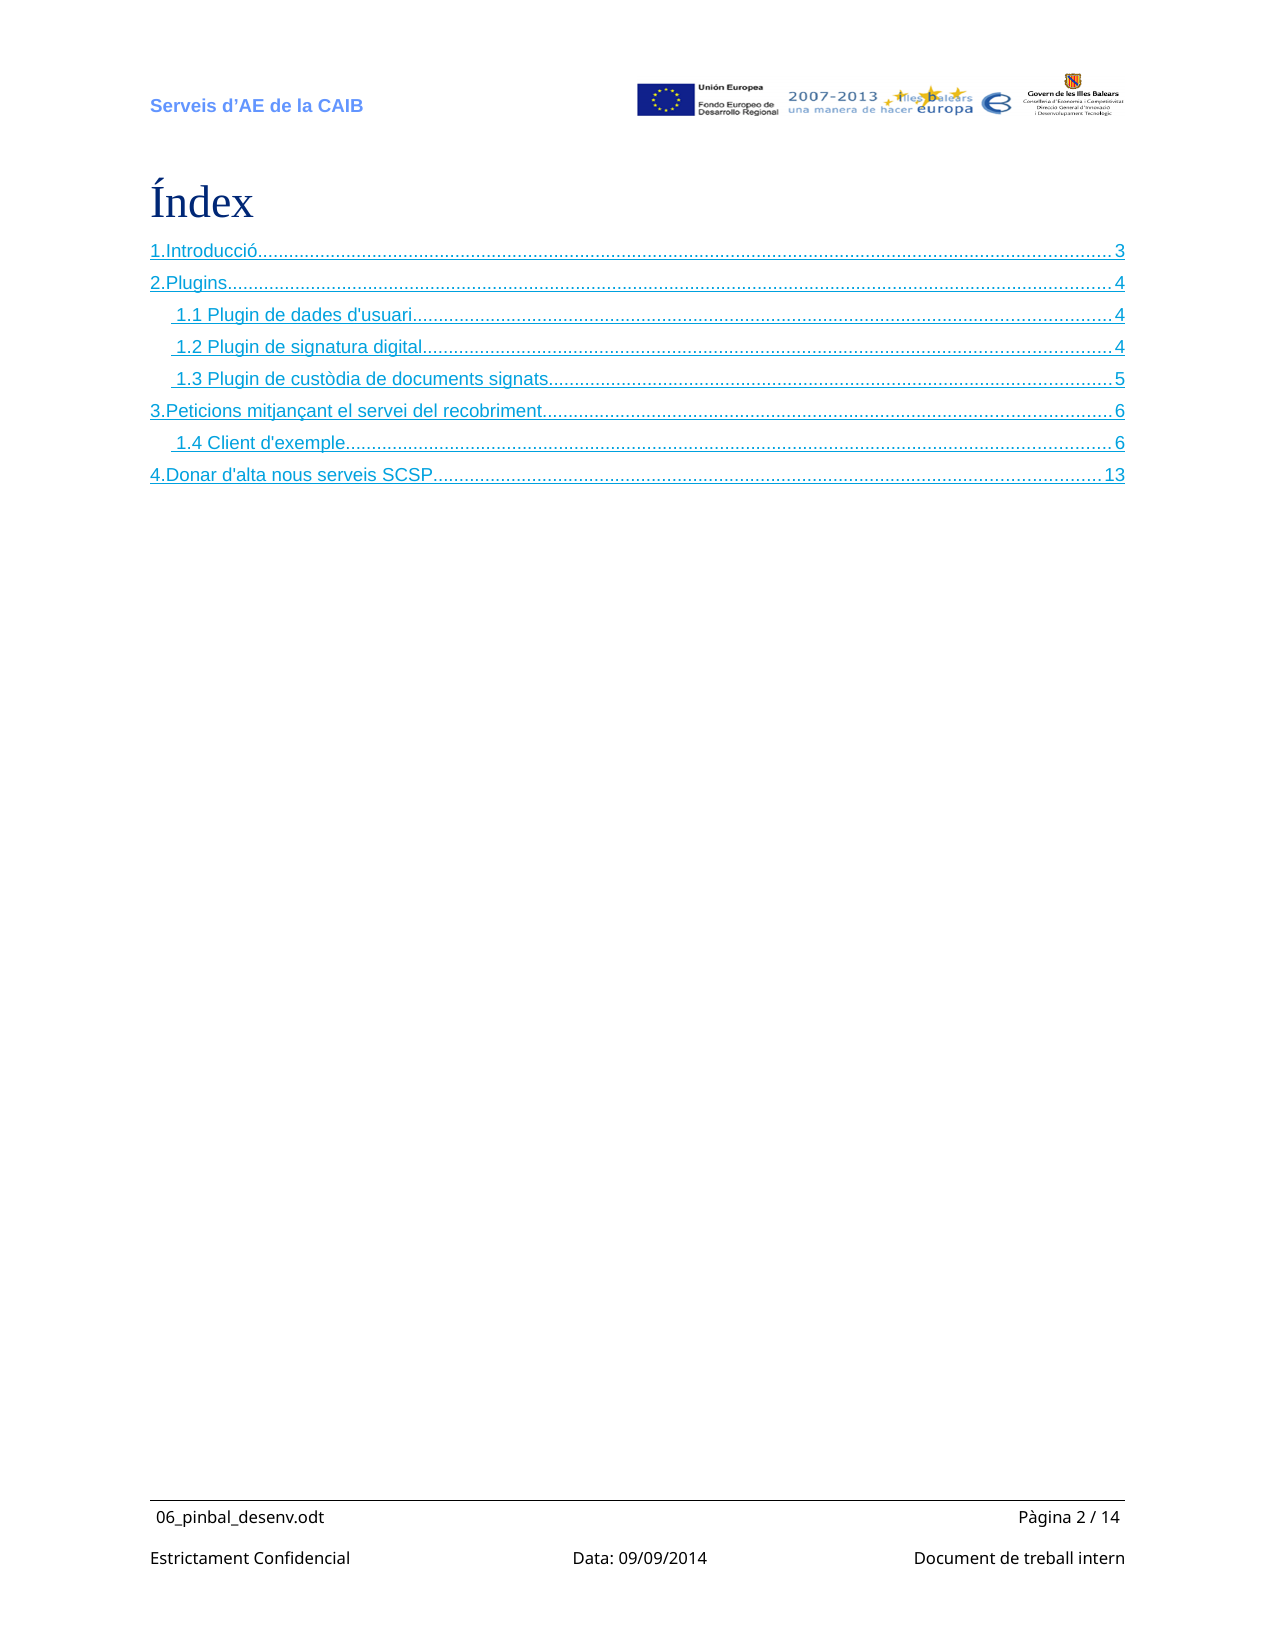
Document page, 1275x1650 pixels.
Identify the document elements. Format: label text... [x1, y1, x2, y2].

text 2.Plugins 4 [150, 272, 1125, 291]
text 1.3 Plugin de custòdia de documents signats 5 [171, 368, 1125, 387]
text 1.4 Client d'exemple 6 [171, 432, 1125, 451]
text 1.Introducció 3 [150, 240, 1125, 259]
text 4.Donar d'alta nous serveis SCSP 13 [150, 464, 1125, 483]
subtitle Índex [150, 175, 1125, 228]
picture [636, 73, 1125, 116]
text 1.2 Plugin de signatura digital 4 [171, 336, 1125, 355]
text 3.Peticions mitjançant el servei del recobriment 6 [150, 400, 1125, 419]
text 1.1 Plugin de dades d'usuari 4 [171, 304, 1125, 323]
